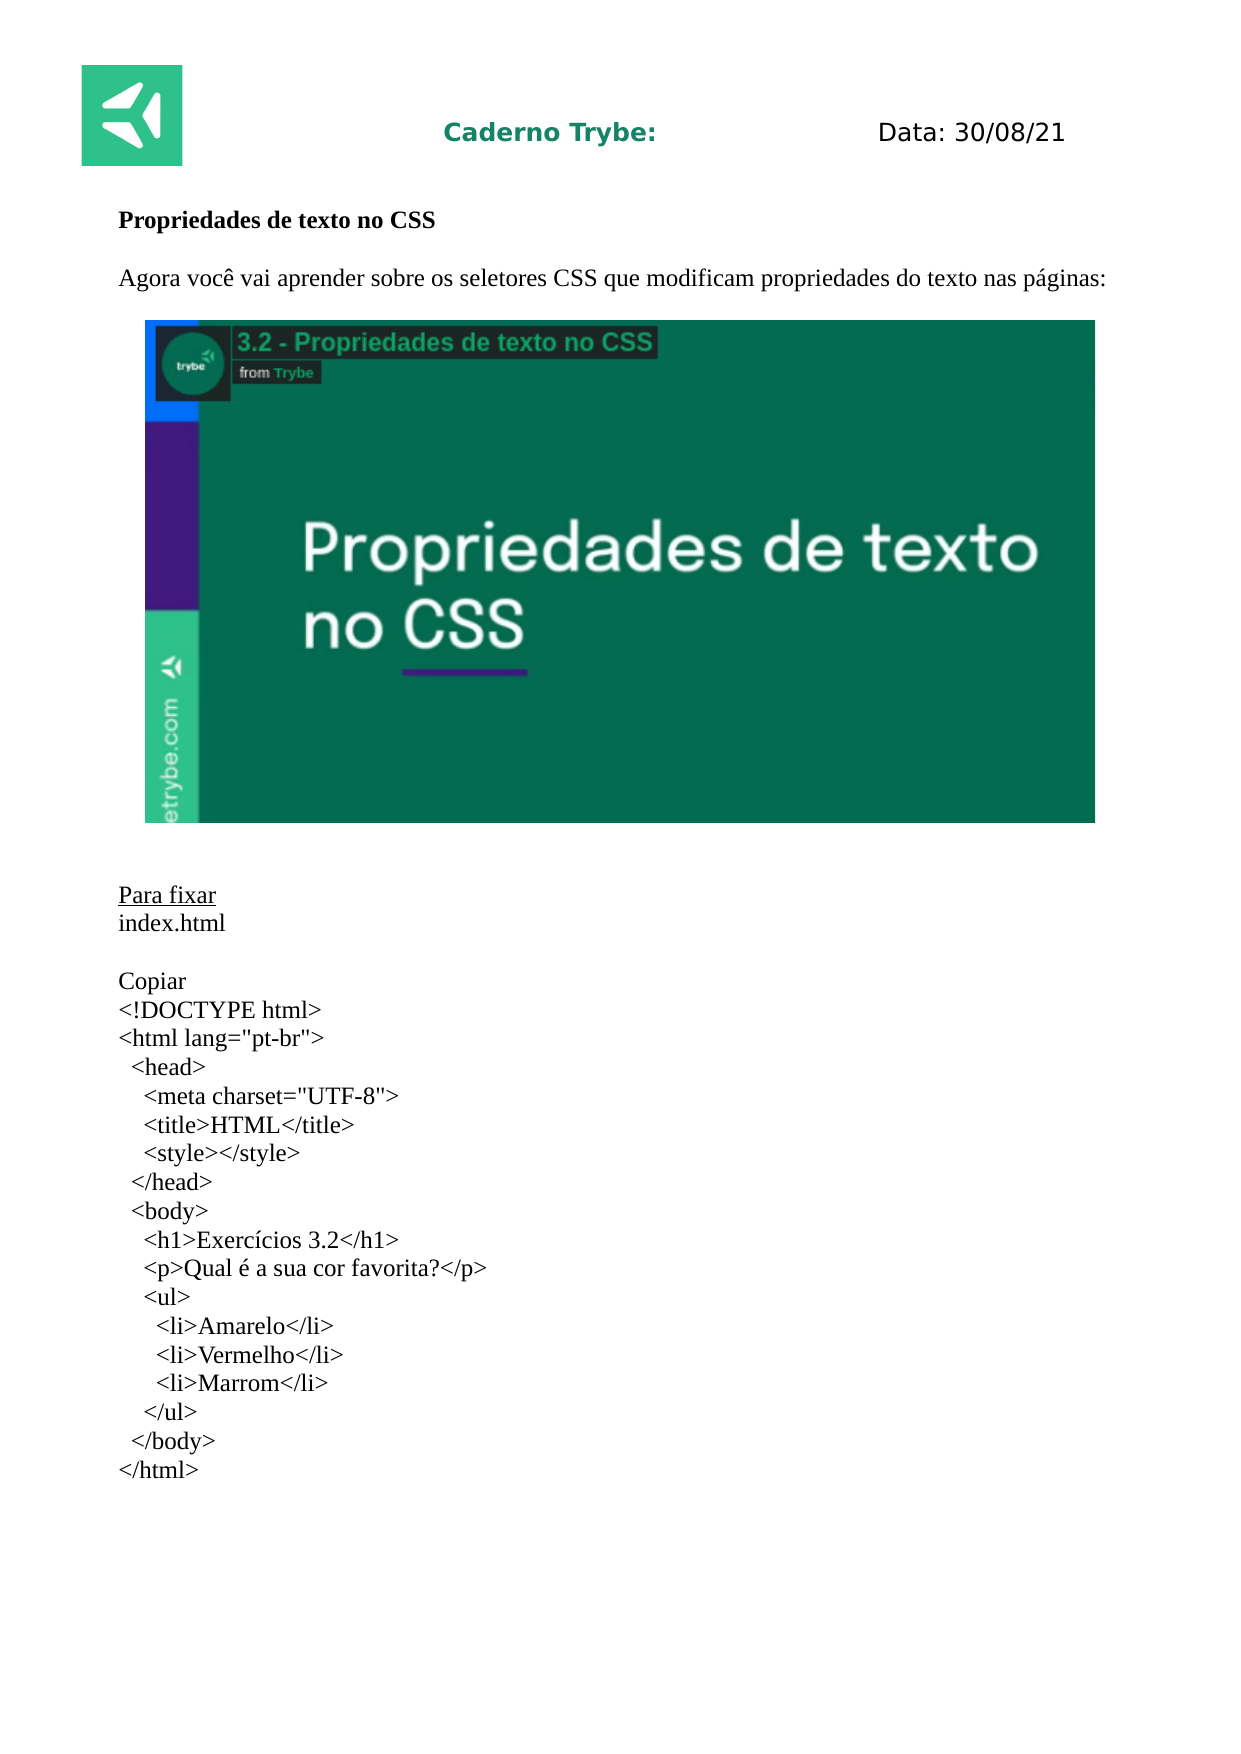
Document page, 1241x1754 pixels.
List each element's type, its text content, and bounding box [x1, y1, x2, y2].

text <p>Qual é a sua cor favorita?</p> [118, 1253, 1122, 1282]
picture [145, 320, 1096, 823]
text <h1>Exercícios 3.2</h1> [118, 1225, 1122, 1253]
text <head> [118, 1052, 1122, 1081]
text Propriedades de texto no CSS [118, 206, 1122, 234]
text <li>Amarelo</li> [118, 1311, 1122, 1340]
text <!DOCTYPE html> [118, 995, 1122, 1023]
text </html> [118, 1455, 1122, 1483]
text <li>Marrom</li> [118, 1368, 1122, 1397]
text <li>Vermelho</li> [118, 1340, 1122, 1368]
text Para fixar [118, 880, 1122, 908]
text <ul> [118, 1282, 1122, 1311]
text <title>HTML</title> [118, 1110, 1122, 1138]
text </head> [118, 1167, 1122, 1196]
text </ul> [118, 1397, 1122, 1426]
text <style></style> [118, 1138, 1122, 1167]
text <body> [118, 1196, 1122, 1225]
text <html lang="pt-br"> [118, 1023, 1122, 1052]
text <meta charset="UTF-8"> [118, 1081, 1122, 1110]
text Agora você vai aprender sobre os seletores CSS que modificam propriedades do texto nas páginas: [118, 263, 1122, 292]
text </body> [118, 1426, 1122, 1455]
text Copiar [118, 966, 1122, 995]
text index.html [118, 908, 1122, 937]
picture [81, 65, 183, 166]
